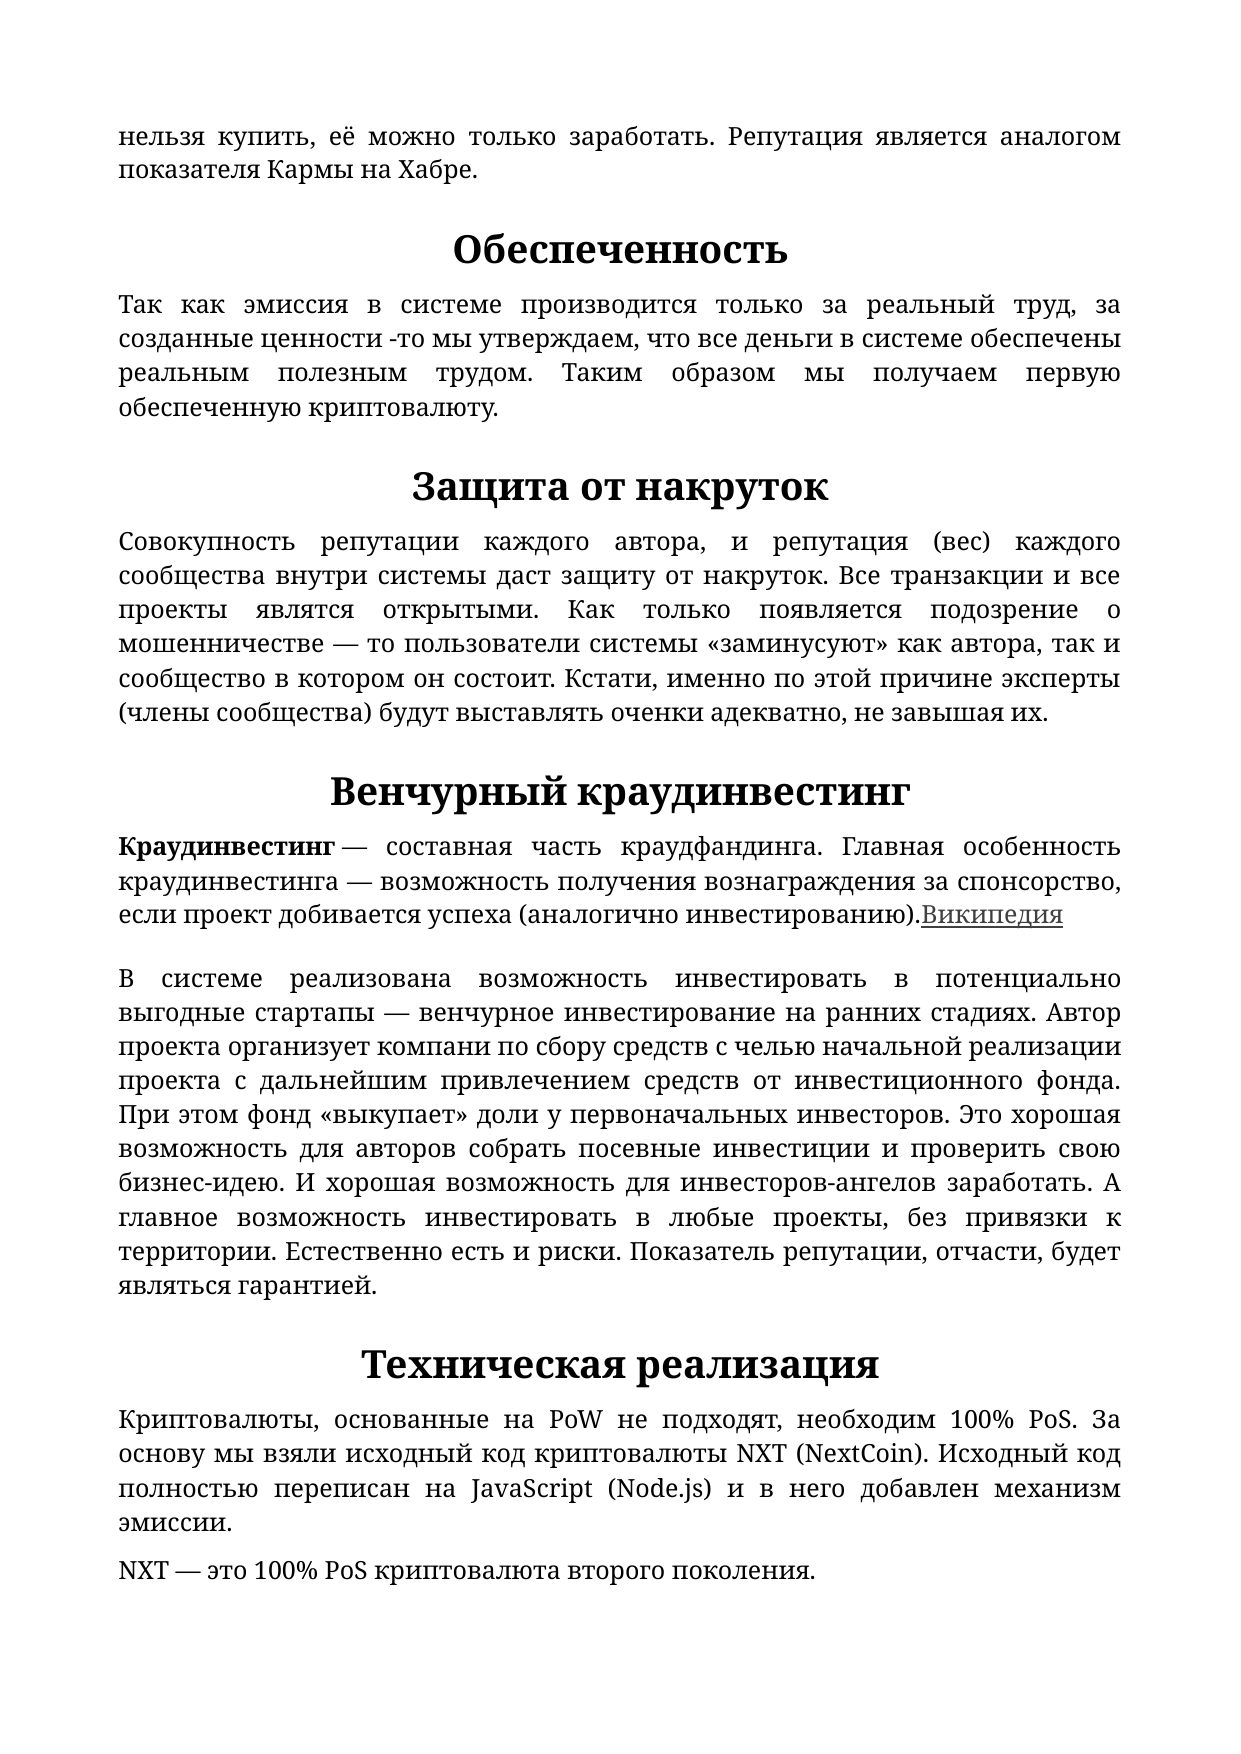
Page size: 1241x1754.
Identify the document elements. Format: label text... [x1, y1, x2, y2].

subtitle Обеспеченность [118, 222, 1122, 274]
text В системе реализована возможность инвестировать в потенциально выгодные стартапы — венчурное инвестирование на ранних стадиях. Автор проекта организует компани по сбору средств с челью начальной реализации проекта с дальнейшим привлечением средств от инвестиционного фонда. При этом фонд «выкупает» доли у первоначальных инвесторов. Это хорошая возможность для авторов собрать посевные инвестиции и проверить свою бизнес-идею. И хорошая возможность для инвесторов-ангелов заработать. А главное возможность инвестировать в любые проекты, без привязки к территории. Естественно есть и риски. Показатель репутации, отчасти, будет являться гарантией. [118, 961, 1122, 1301]
text Совокупность репутации каждого автора, и репутация (вес) каждого сообщества внутри системы даст защиту от накруток. Все транзакции и все проекты являтся открытыми. Как только появляется подозрение о мошенничестве — то пользователи системы «заминусуют» как автора, так и сообщество в котором он состоит. Кстати, именно по этой причине эксперты (члены сообщества) будут выставлять оченки адекватно, не завышая их. [118, 524, 1122, 728]
subtitle Техническая реализация [118, 1337, 1122, 1389]
text Криптовалюты, основанные на PoW не подходят, необходим 100% PoS. За основу мы взяли исходный код криптовалюты NXT (NextCoin). Исходный код полностью переписан на JavaScript (Node.js) и в него добавлен механизм эмиссии. [118, 1402, 1122, 1538]
subtitle Венчурный краудинвестинг [118, 764, 1122, 817]
text Так как эмиссия в системе производится только за реальный труд, за созданные ценности -то мы утверждаем, что все деньги в системе обеспечены реальным полезным трудом. Таким образом мы получаем первую обеспеченную криптовалюту. [118, 287, 1122, 423]
text NXT — это 100% PoS криптовалюта второго поколения. [118, 1553, 1122, 1587]
text нельзя купить, её можно только заработать. Репутация является аналогом показателя Кармы на Хабре. [118, 118, 1122, 186]
text Краудинвестинг — составная часть краудфандинга. Главная особенность краудинвестинга — возможность получения вознаграждения за спонсорство, если проект добивается успеха (аналогично инвестированию).Википедия [118, 829, 1122, 931]
subtitle Защита от накруток [118, 459, 1122, 511]
